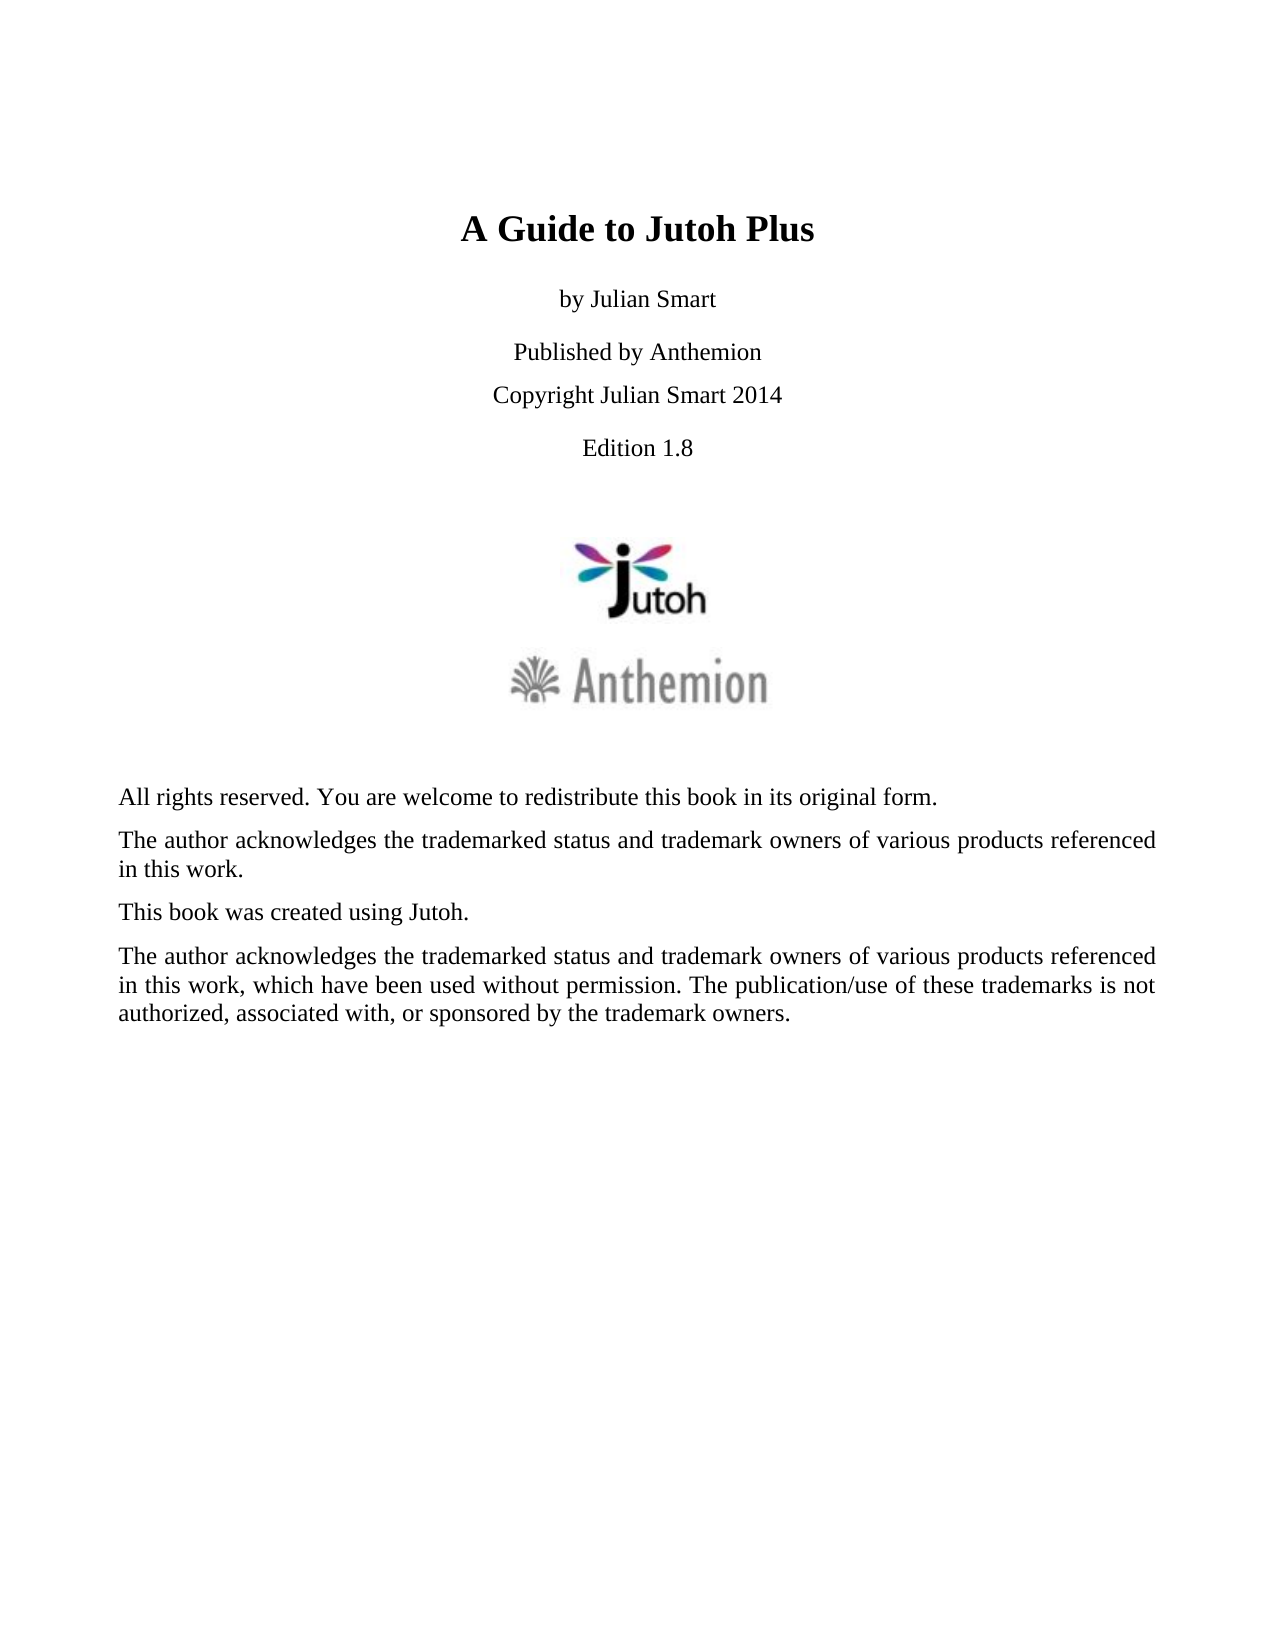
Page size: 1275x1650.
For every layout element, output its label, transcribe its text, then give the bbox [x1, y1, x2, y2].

picture [560, 537, 715, 624]
text Copyright Julian Smart 2014 [118, 380, 1157, 409]
text The author acknowledges the trademarked status and trademark owners of various products referenced in this work, which have been used without permission. The publication/use of these trademarks is not authorized, associated with, or sponsored by the trademark owners. [118, 941, 1157, 1027]
title A Guide to Jutoh Plus [118, 206, 1157, 249]
text by Julian Smart [118, 284, 1157, 313]
text The author acknowledges the trademarked status and trademark owners of various products referenced in this work. [118, 825, 1157, 883]
text All rights reserved. You are welcome to redistribute this book in its original form. [118, 782, 1157, 810]
text This book was created using Jutoh. [118, 897, 1157, 926]
text Published by Anthemion [118, 337, 1157, 366]
picture [496, 647, 779, 715]
text Edition 1.8 [118, 433, 1157, 462]
